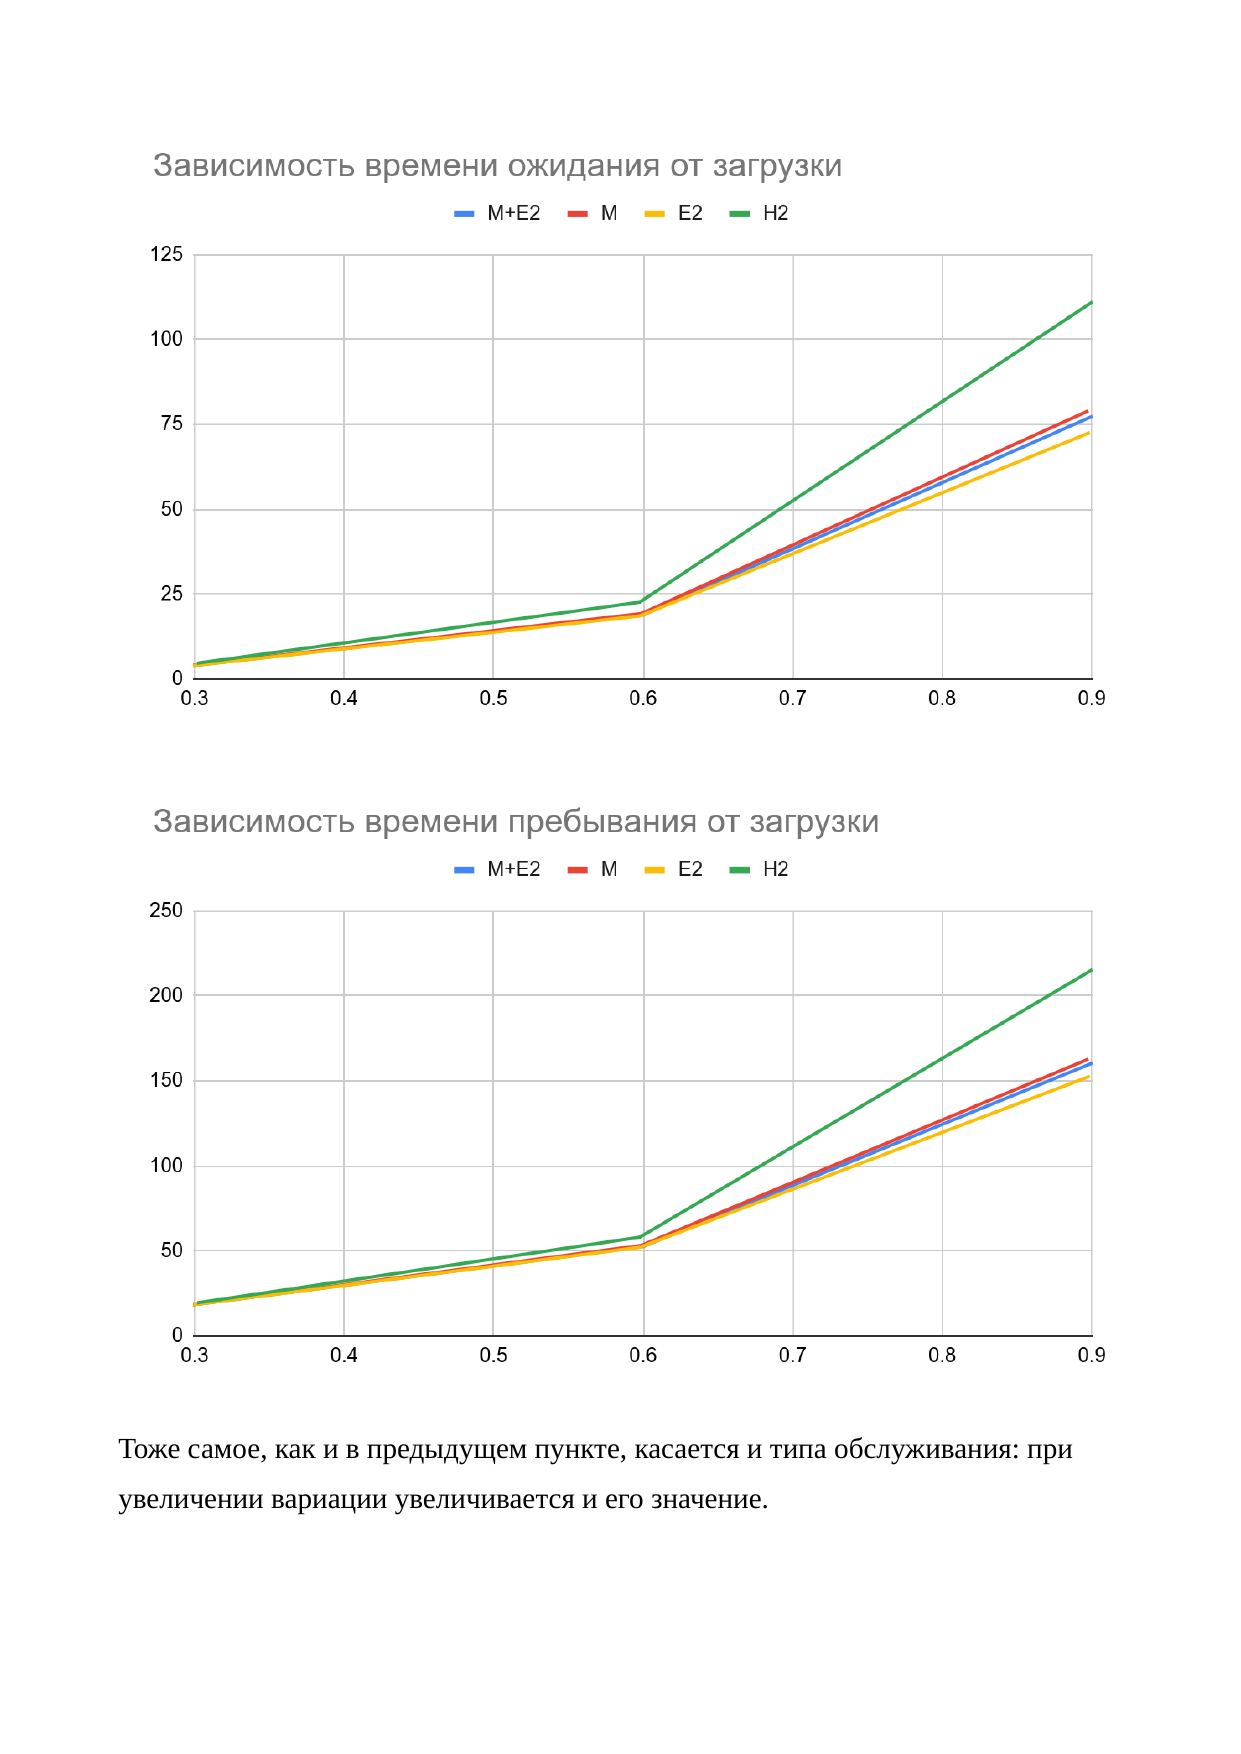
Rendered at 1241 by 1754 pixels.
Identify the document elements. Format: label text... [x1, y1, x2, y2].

picture [118, 118, 1124, 740]
text Тоже самое, как и в предыдущем пункте, касается и типа обслуживания: при увеличении вариации увеличивается и его значение. [118, 1431, 1122, 1515]
picture [118, 774, 1124, 1397]
